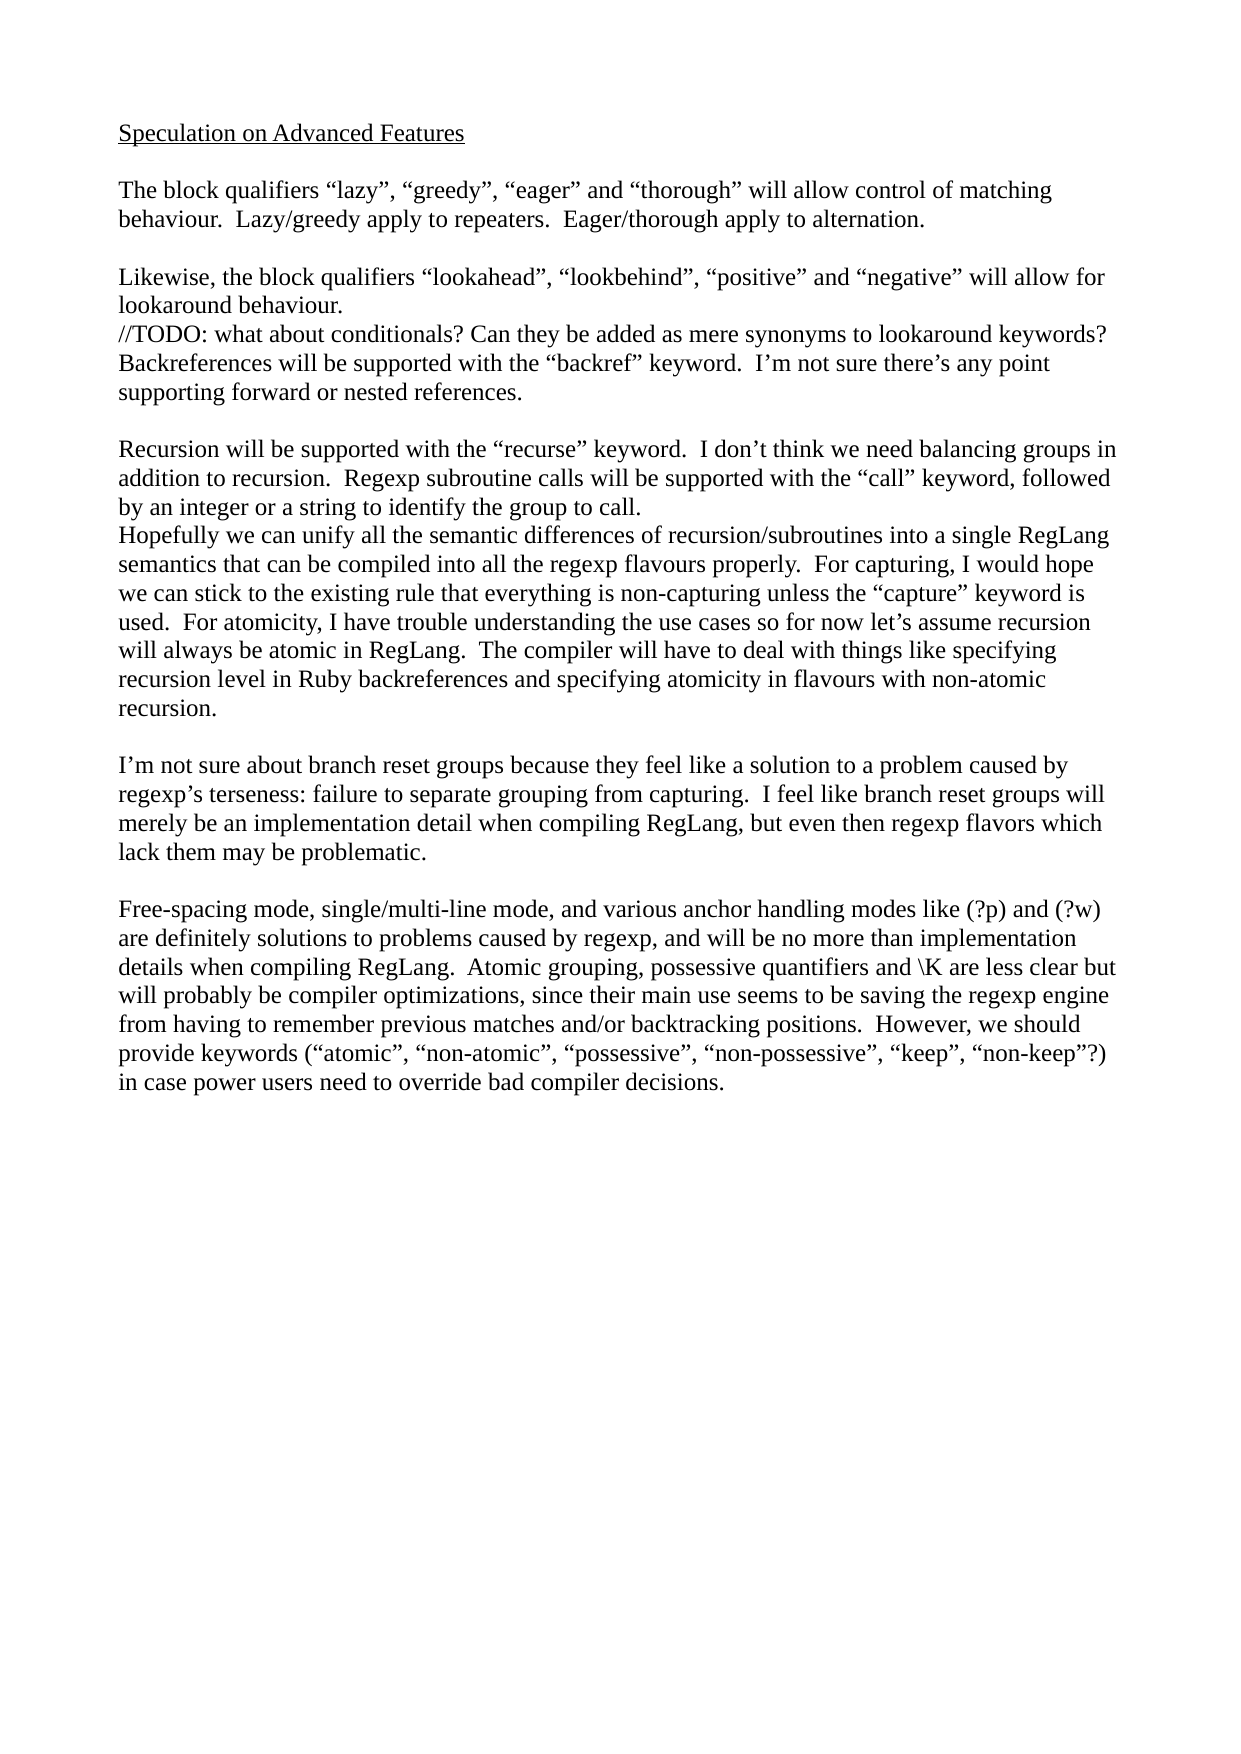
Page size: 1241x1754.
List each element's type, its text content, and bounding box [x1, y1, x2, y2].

text Recursion will be supported with the “recurse” keyword. I don’t think we need balancing groups in addition to recursion. Regexp subroutine calls will be supported with the “call” keyword, followed by an integer or a string to identify the group to call. [118, 434, 1122, 521]
text Backreferences will be supported with the “backref” keyword. I’m not sure there’s any point supporting forward or nested references. [118, 348, 1122, 406]
text //TODO: what about conditionals? Can they be added as mere synonyms to lookaround keywords? [118, 319, 1122, 348]
text Hopefully we can unify all the semantic differences of recursion/subroutines into a single RegLang semantics that can be compiled into all the regexp flavours properly. For capturing, I would hope we can stick to the existing rule that everything is non-capturing unless the “capture” keyword is used. For atomicity, I have trouble understanding the use cases so for now let’s assume recursion will always be atomic in RegLang. The compiler will have to deal with things like specifying recursion level in Ruby backreferences and specifying atomicity in flavours with non-atomic recursion. [118, 521, 1122, 722]
text I’m not sure about branch reset groups because they feel like a solution to a problem caused by regexp’s terseness: failure to separate grouping from capturing. I feel like branch reset groups will merely be an implementation detail when compiling RegLang, but even then regexp flavors which lack them may be problematic. [118, 751, 1122, 866]
text Speculation on Advanced Features [118, 118, 1122, 147]
text The block qualifiers “lazy”, “greedy”, “eager” and “thorough” will allow control of matching behaviour. Lazy/greedy apply to repeaters. Eager/thorough apply to alternation. [118, 176, 1122, 233]
text Free-spacing mode, single/multi-line mode, and various anchor handling modes like (?p) and (?w) are definitely solutions to problems caused by regexp, and will be no more than implementation details when compiling RegLang. Atomic grouping, possessive quantifiers and \K are less clear but will probably be compiler optimizations, since their main use seems to be saving the regexp engine from having to remember previous matches and/or backtracking positions. However, we should provide keywords (“atomic”, “non-atomic”, “possessive”, “non-possessive”, “keep”, “non-keep”?) in case power users need to override bad compiler decisions. [118, 894, 1122, 1096]
text Likewise, the block qualifiers “lookahead”, “lookbehind”, “positive” and “negative” will allow for lookaround behaviour. [118, 262, 1122, 319]
